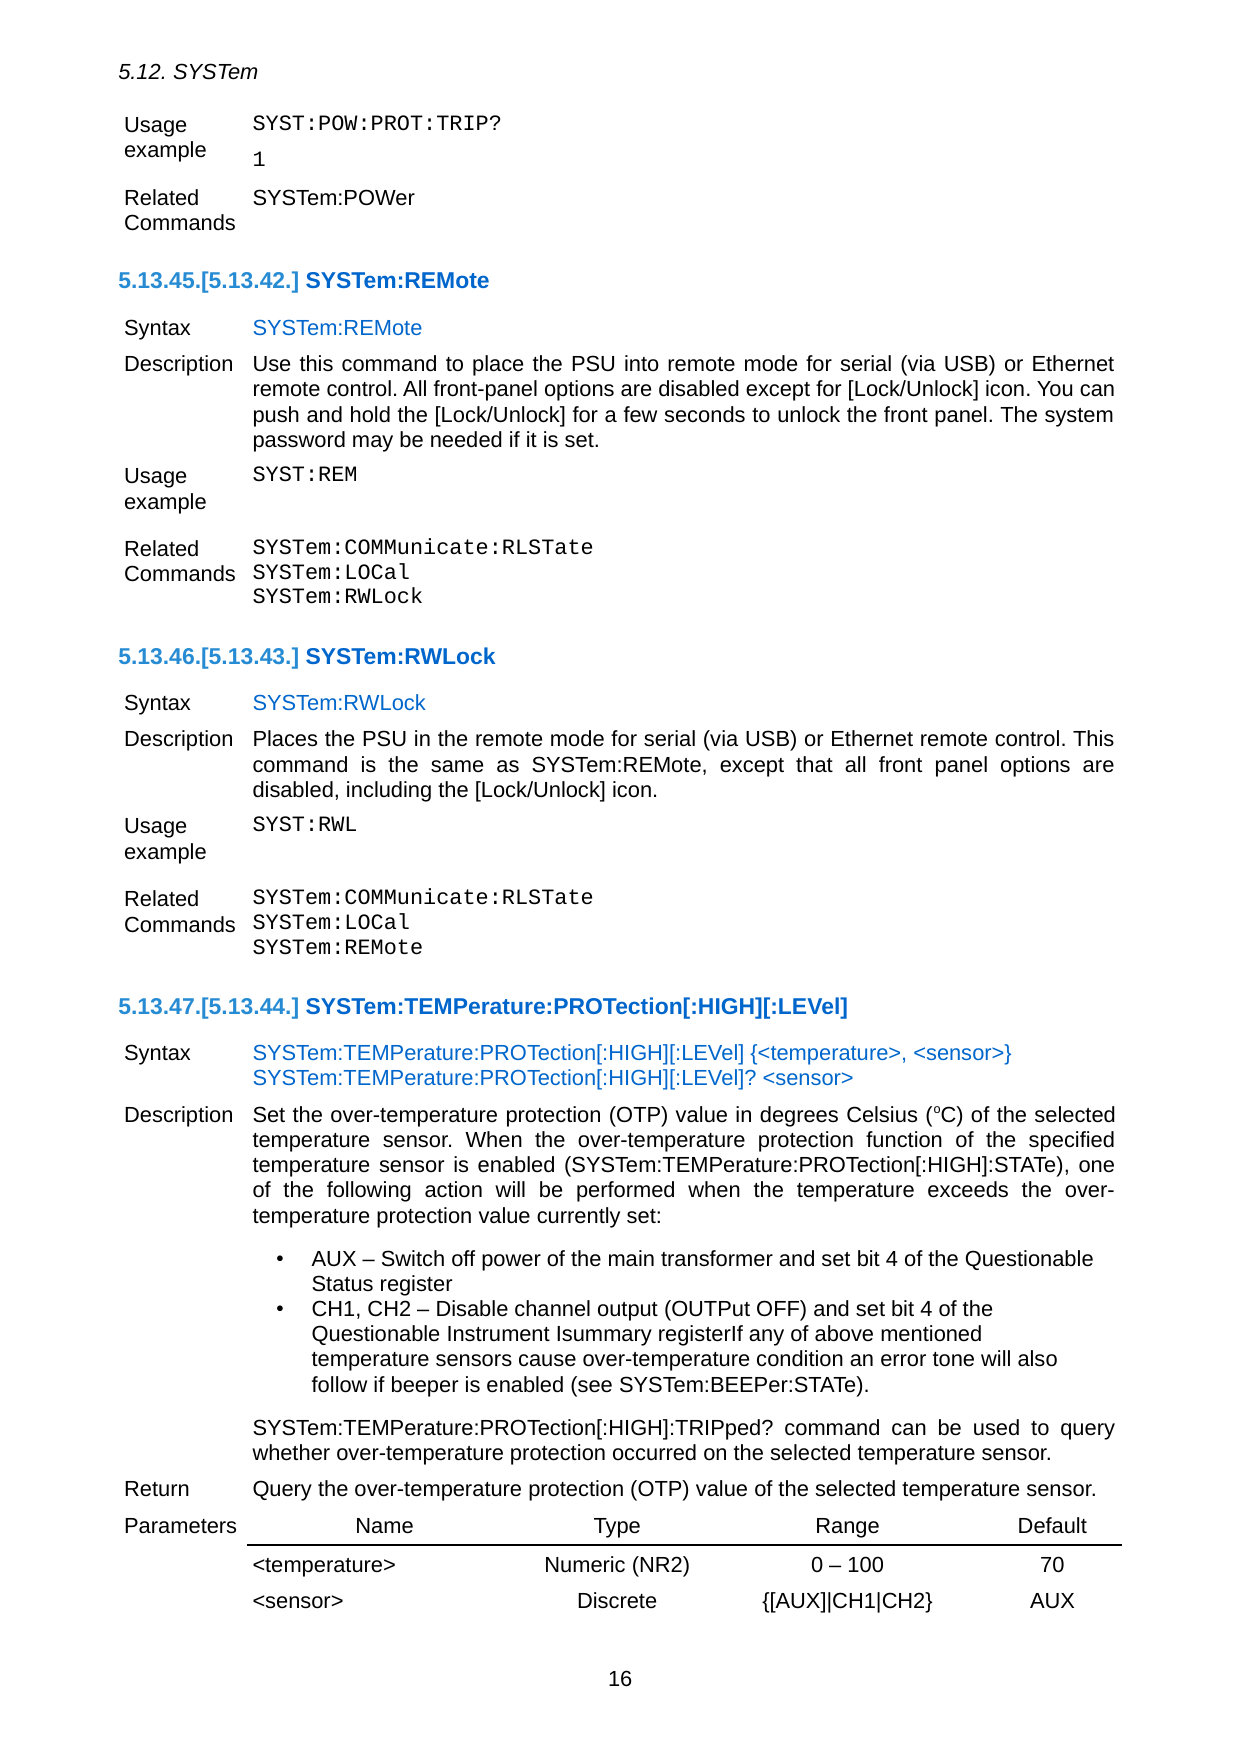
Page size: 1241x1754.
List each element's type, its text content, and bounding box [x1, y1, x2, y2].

table_cell Description [118, 345, 247, 458]
table_cell SYSTem:POWer [247, 179, 1122, 241]
table_cell Related Commands [118, 530, 247, 616]
table_cell Return [118, 1471, 247, 1507]
table_cell Usage example [118, 458, 247, 530]
table_cell Usage example [118, 808, 247, 881]
table_cell SYST:RWL [247, 808, 1122, 881]
subtitle SYSTem:REMote [118, 267, 1122, 294]
table_header Syntax [118, 684, 247, 721]
table_cell SYST:POW:PROT:TRIP? 1 [247, 106, 1122, 179]
table_cell SYSTem:COMMunicate:RLSTate SYSTem:LOCal SYSTem:REMote [247, 881, 1122, 966]
table_header Syntax [118, 1034, 247, 1096]
table_cell {[AUX]|CH1|CH2} [712, 1583, 983, 1619]
table_header SYSTem:REMote [247, 309, 1122, 345]
table_cell Places the PSU in the remote mode for serial (via USB) or Ethernet remote control. This command is the same as SYSTem:REMote, except that all front panel options are disabled, including the [Lock/Unlock] icon. [247, 721, 1122, 808]
table_cell Description [118, 721, 247, 808]
table_cell AUX [983, 1583, 1122, 1619]
table_cell <sensor> [247, 1583, 522, 1619]
table_header SYSTem:RWLock [247, 684, 1122, 721]
table_cell Name [247, 1507, 522, 1544]
table_cell Default [983, 1507, 1122, 1544]
subtitle SYSTem:RWLock [118, 643, 1122, 669]
subtitle SYSTem:TEMPerature:PROTection[:HIGH][:LEVel] [118, 993, 1122, 1019]
table_cell Related Commands [118, 179, 247, 241]
table_cell 0 – 100 [712, 1546, 983, 1583]
table_cell 70 [983, 1546, 1122, 1583]
table_cell Parameters [118, 1507, 247, 1619]
table_cell Range [712, 1507, 983, 1544]
table_cell Query the over-temperature protection (OTP) value of the selected temperature sensor. [247, 1471, 1122, 1507]
table_cell Description [118, 1096, 247, 1471]
table_cell SYST:REM [247, 458, 1122, 530]
table_cell <temperature> [247, 1546, 522, 1583]
table_cell SYSTem:COMMunicate:RLSTate SYSTem:LOCal SYSTem:RWLock [247, 530, 1122, 616]
table_cell Set the over-temperature protection (OTP) value in degrees Celsius (oC) of the selected temperature sensor. When the over-temperature protection function of the specified temperature sensor is enabled (SYSTem:TEMPerature:PROTection[:HIGH]:STATe), one of the following action will be performed when the temperature exceeds the over-temperature protection value currently set: AUX – Switch off power of the main transformer and set bit 4 of the Questionable Status register CH1, CH2 – Disable channel output (OUTPut OFF) and set bit 4 of the Questionable Instrument Isummary registerIf any of above mentioned temperature sensors cause over-temperature condition an error tone will also follow if beeper is enabled (see SYSTem:BEEPer:STATe). SYSTem:TEMPerature:PROTection[:HIGH]:TRIPped? command can be used to query whether over-temperature protection occurred on the selected temperature sensor. [247, 1096, 1122, 1471]
table_cell Usage example [118, 106, 247, 179]
table_cell Discrete [522, 1583, 712, 1619]
table_header SYSTem:TEMPerature:PROTection[:HIGH][:LEVel] {<temperature>, <sensor>} SYSTem:TEMPerature:PROTection[:HIGH][:LEVel]? <sensor> [247, 1034, 1122, 1096]
table_cell Numeric (NR2) [522, 1546, 712, 1583]
table_cell Use this command to place the PSU into remote mode for serial (via USB) or Ethernet remote control. All front-panel options are disabled except for [Lock/Unlock] icon. You can push and hold the [Lock/Unlock] for a few seconds to unlock the front panel. The system password may be needed if it is set. [247, 345, 1122, 458]
table_cell Related Commands [118, 881, 247, 966]
table_header Syntax [118, 309, 247, 345]
table_cell Type [522, 1507, 712, 1544]
